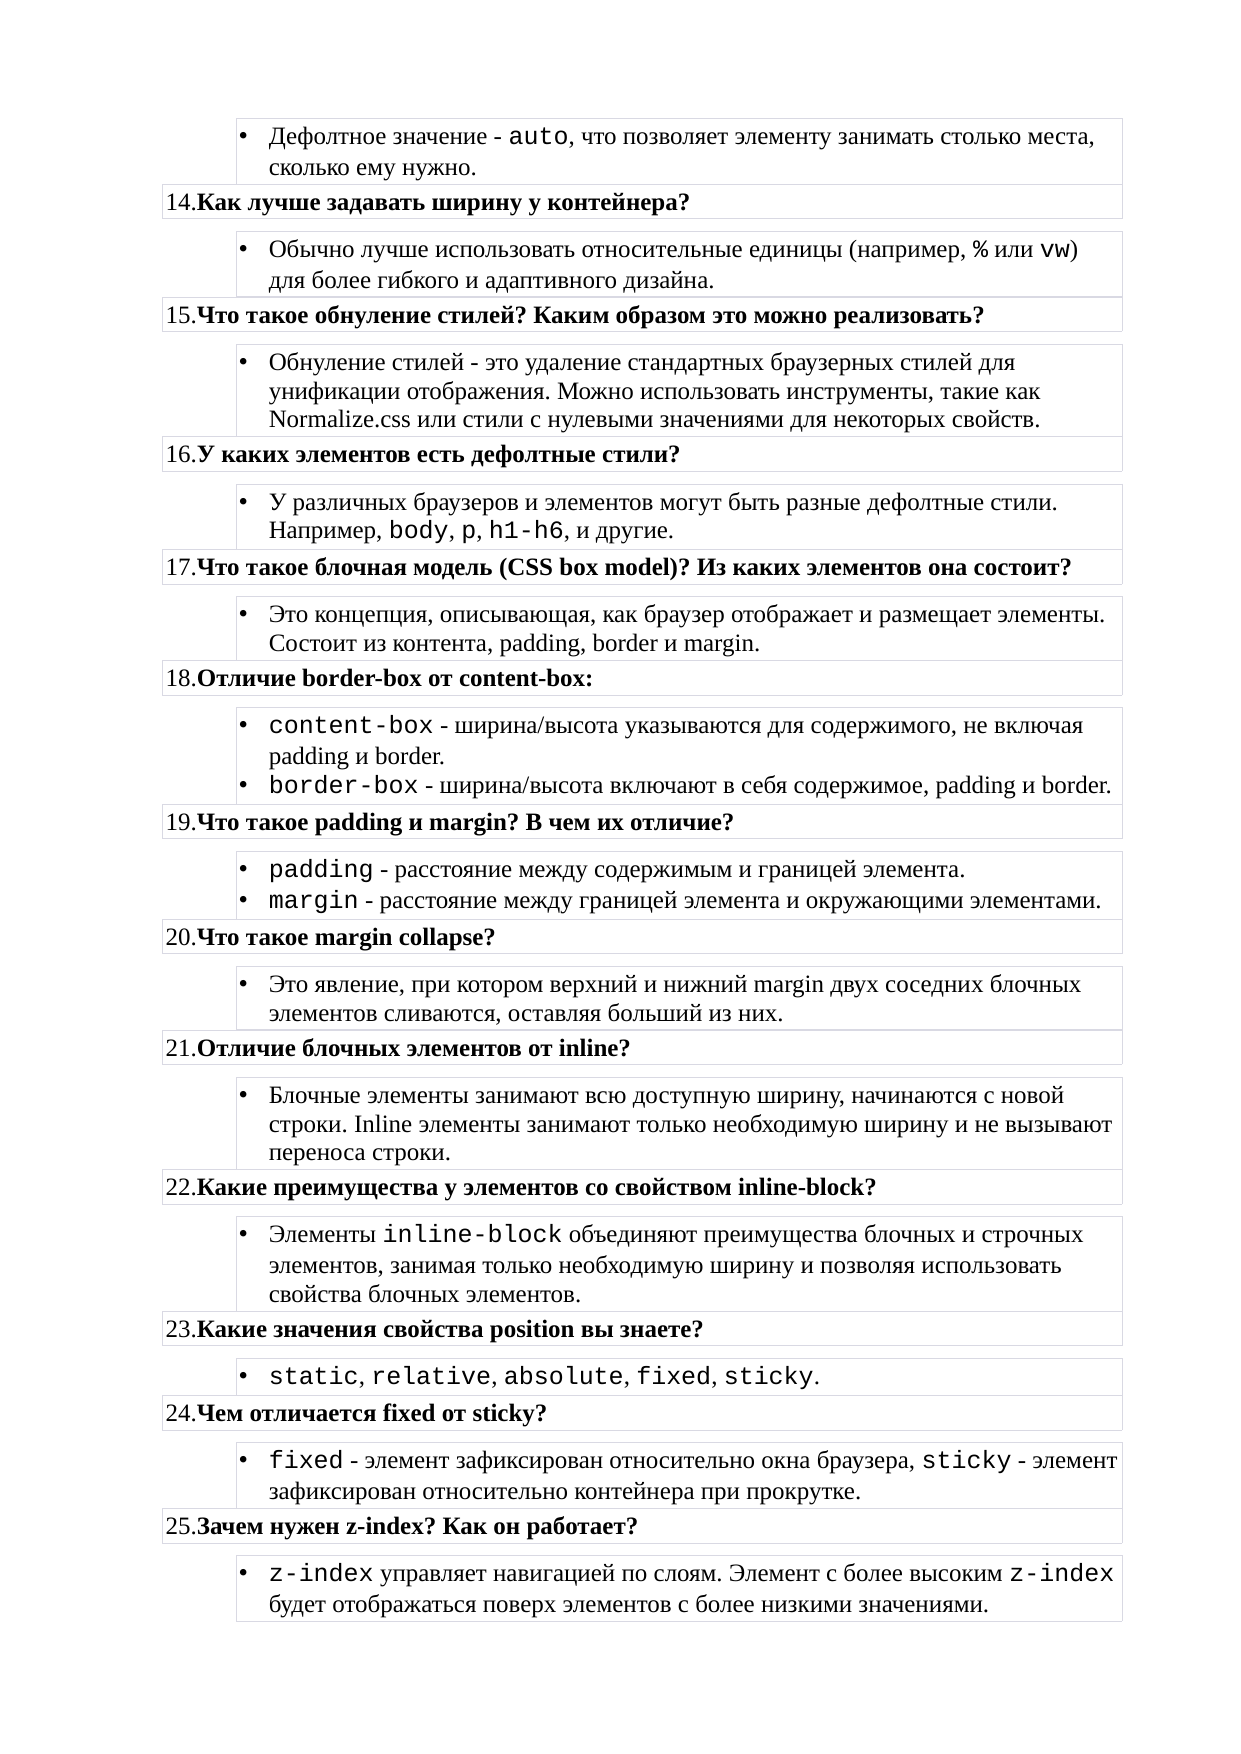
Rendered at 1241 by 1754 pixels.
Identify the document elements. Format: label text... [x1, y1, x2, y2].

list Отличие border-box от content-box: [163, 661, 1122, 695]
list Зачем нужен z-index? Как он работает? [163, 1509, 1122, 1543]
list У различных браузеров и элементов могут быть разные дефолтные стили. Например, body, p, h1-h6, и другие. [237, 485, 1122, 549]
list Обнуление стилей - это удаление стандартных браузерных стилей для унификации отображения. Можно использовать инструменты, такие как Normalize.css или стили с нулевыми значениями для некоторых свойств. [237, 345, 1122, 436]
list Какие преимущества у элементов со свойством inline-block? [163, 1170, 1122, 1204]
list Какие значения свойства position вы знаете? [163, 1312, 1122, 1345]
list border-box - ширина/высота включают в себя содержимое, padding и border. [237, 767, 1122, 804]
list z-index управляет навигацией по слоям. Элемент с более высоким z-index будет отображаться поверх элементов с более низкими значениями. [237, 1556, 1122, 1621]
list padding - расстояние между содержимым и границей элемента. [237, 852, 1122, 882]
list static, relative, absolute, fixed, sticky. [237, 1359, 1122, 1395]
list Что такое margin collapse? [163, 920, 1122, 953]
list fixed - элемент зафиксирован относительно окна браузера, sticky - элемент зафиксирован относительно контейнера при прокрутке. [237, 1443, 1122, 1508]
list margin - расстояние между границей элемента и окружающими элементами. [237, 882, 1122, 919]
list Элементы inline-block объединяют преимущества блочных и строчных элементов, занимая только необходимую ширину и позволяя использовать свойства блочных элементов. [237, 1217, 1122, 1311]
list Отличие блочных элементов от inline? [163, 1031, 1122, 1064]
list Что такое блочная модель (CSS box model)? Из каких элементов она состоит? [163, 550, 1122, 584]
list Обычно лучше использовать относительные единицы (например, % или vw) для более гибкого и адаптивного дизайна. [237, 232, 1122, 296]
list Что такое padding и margin? В чем их отличие? [163, 805, 1122, 838]
list Чем отличается fixed от sticky? [163, 1396, 1122, 1430]
list Дефолтное значение - auto, что позволяет элементу занимать столько места, сколько ему нужно. [237, 119, 1122, 184]
list Это явление, при котором верхний и нижний margin двух соседних блочных элементов сливаются, оставляя больший из них. [237, 967, 1122, 1029]
list content-box - ширина/высота указываются для содержимого, не включая padding и border. [237, 708, 1122, 767]
list Это концепция, описывающая, как браузер отображает и размещает элементы. Состоит из контента, padding, border и margin. [237, 597, 1122, 660]
list Что такое обнуление стилей? Каким образом это можно реализовать? [163, 298, 1122, 331]
list У каких элементов есть дефолтные стили? [163, 437, 1122, 471]
list Как лучше задавать ширину у контейнера? [163, 185, 1122, 218]
list Блочные элементы занимают всю доступную ширину, начинаются с новой строки. Inline элементы занимают только необходимую ширину и не вызывают переноса строки. [237, 1078, 1122, 1169]
